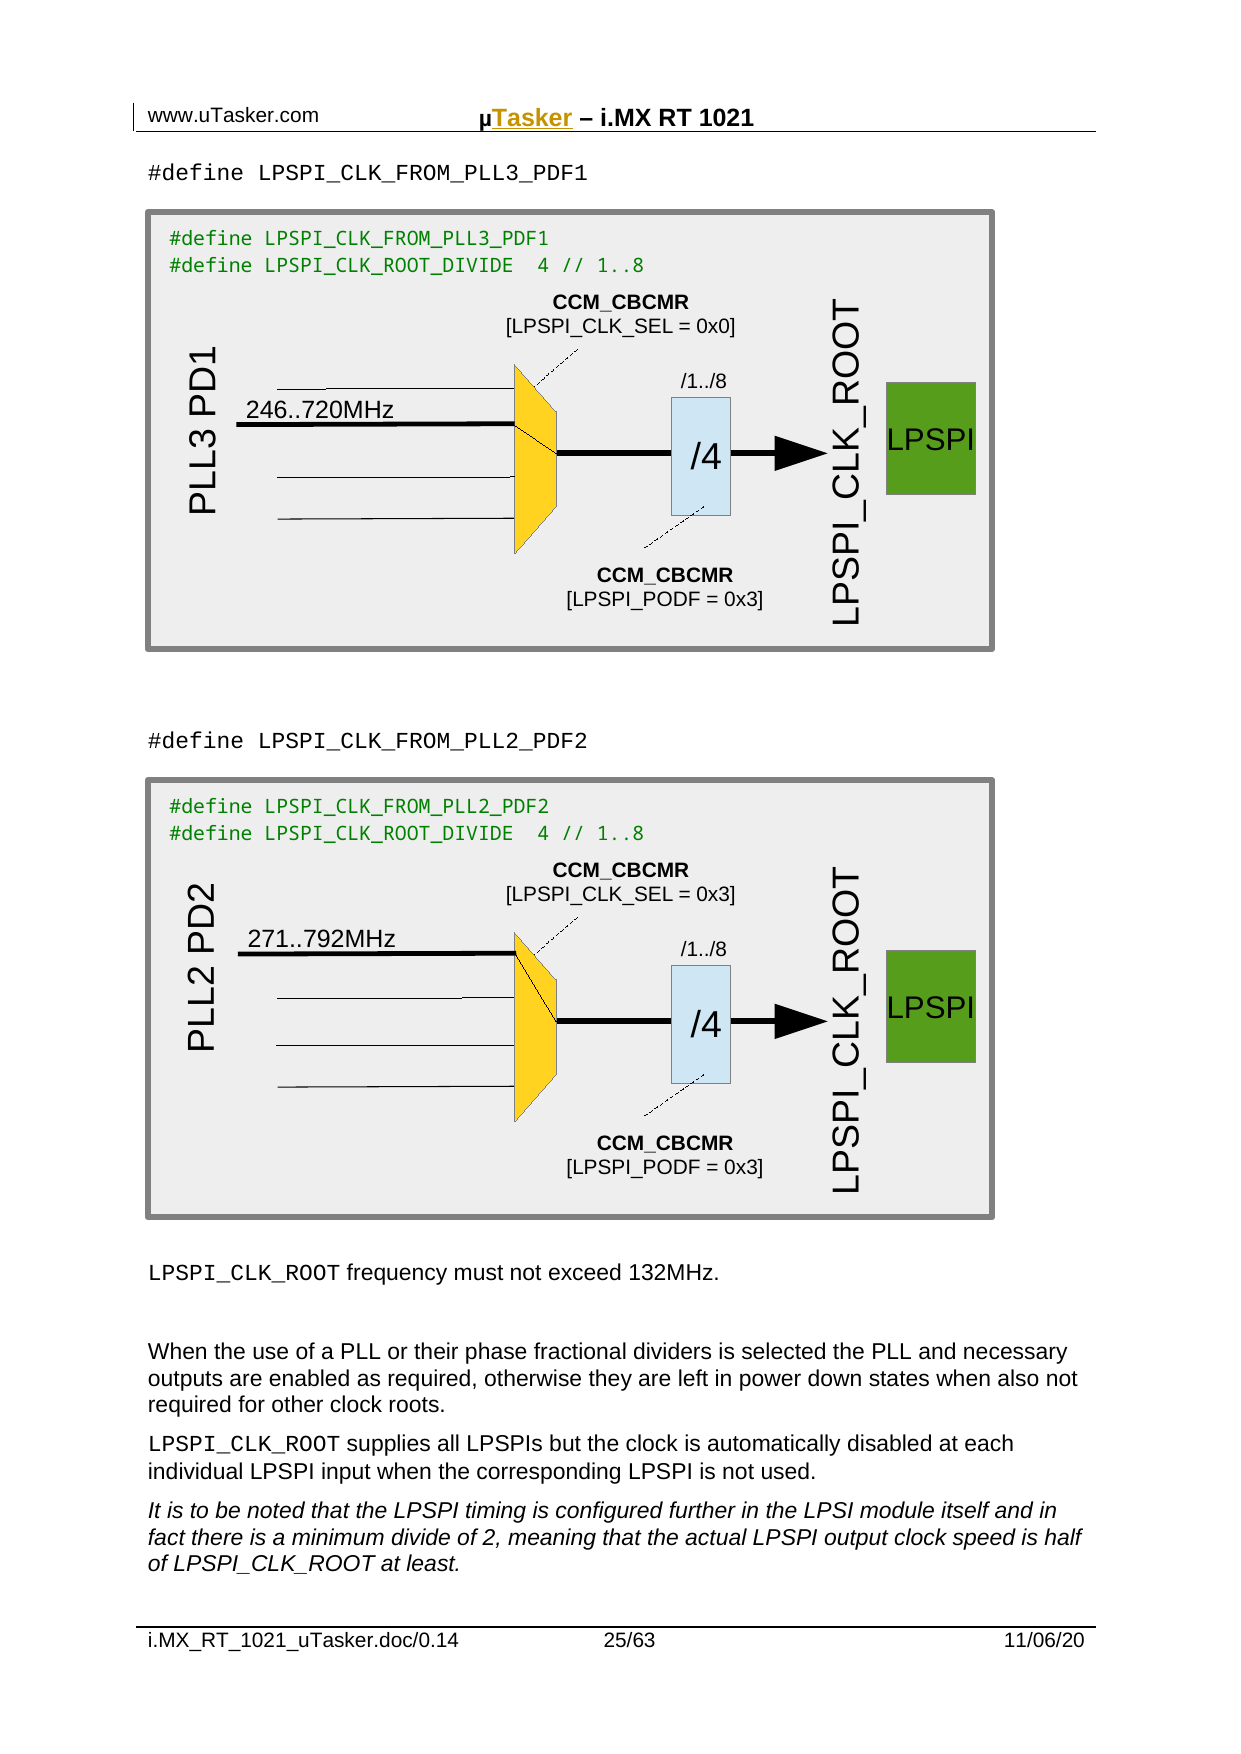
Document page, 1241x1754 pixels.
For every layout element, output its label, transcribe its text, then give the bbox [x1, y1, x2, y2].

text #define LPSPI_CLK_FROM_PLL3_PDF1 [148, 161, 1093, 187]
text LPSPI_CLK_ROOT frequency must not exceed 132MHz. [148, 1259, 1093, 1287]
text When the use of a PLL or their phase fractional dividers is selected the PLL and necessary outputs are enabled as required, otherwise they are left in power down states when also not required for other clock roots. [148, 1338, 1093, 1417]
text #define LPSPI_CLK_FROM_PLL2_PDF2 [148, 729, 1093, 755]
text It is to be noted that the LPSPI timing is configured further in the LPSI module itself and in fact there is a minimum divide of 2, meaning that the actual LPSPI output clock speed is half of LPSPI_CLK_ROOT at least. [148, 1497, 1093, 1576]
text LPSPI_CLK_ROOT supplies all LPSPIs but the clock is automatically disabled at each individual LPSPI input when the corresponding LPSPI is not used. [148, 1430, 1093, 1484]
